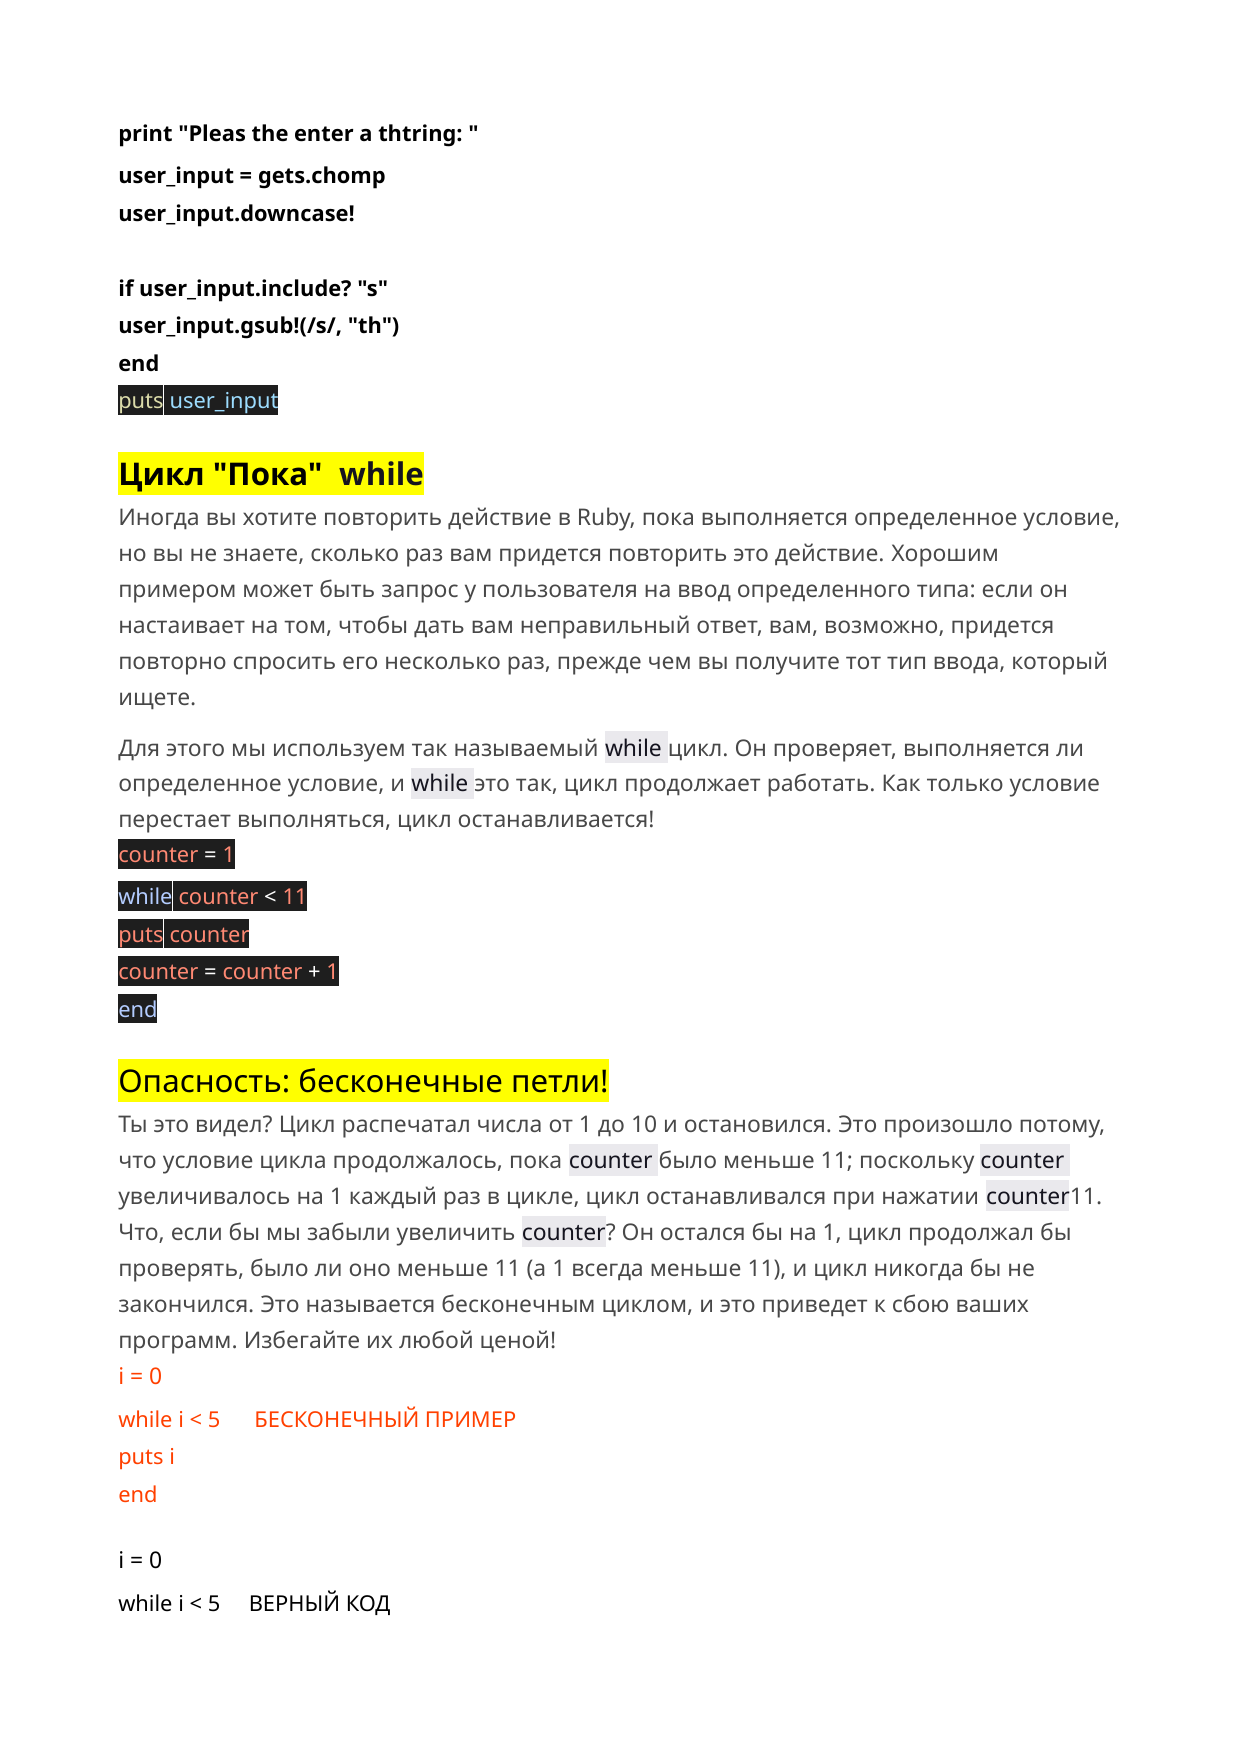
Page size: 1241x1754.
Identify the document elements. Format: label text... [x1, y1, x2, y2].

text puts user_input [118, 377, 1122, 415]
text end [118, 986, 1122, 1023]
text Опасность: бесконечные петли! [118, 1059, 1122, 1102]
text counter = counter + 1 [118, 948, 1122, 986]
text i = 0 [118, 1360, 1122, 1391]
text user_input.downcase! [118, 190, 1122, 227]
text print "Pleas the enter a thtring: " [118, 118, 1122, 148]
text counter = 1 [118, 839, 1122, 869]
text end [118, 340, 1122, 377]
text Иногда вы хотите повторить действие в Ruby, пока выполняется определенное условие, но вы не знаете, сколько раз вам придется повторить это действие. Хорошим примером может быть запрос у пользователя на ввод определенного типа: если он настаивает на том, чтобы дать вам неправильный ответ, вам, возможно, придется повторно спросить его несколько раз, прежде чем вы получите тот тип ввода, который ищете. [118, 501, 1122, 712]
text Что, если бы мы забыли увеличить counter? Он остался бы на 1, цикл продолжал бы проверять, было ли оно меньше 11 (а 1 всегда меньше 11), и цикл никогда бы не закончился. Это называется бесконечным циклом, и это приведет к сбою ваших программ. Избегайте их любой ценой! [118, 1216, 1122, 1355]
text while counter < 11 [118, 873, 1122, 911]
text Ты это видел? Цикл распечатал числа от 1 до 10 и остановился. Это произошло потому, что условие цикла продолжалось, пока counter было меньше 11; поскольку counter увеличивалось на 1 каждый раз в цикле, цикл останавливался при нажатии counter11. [118, 1108, 1122, 1211]
text puts counter [118, 911, 1122, 948]
text i = 0 [118, 1544, 1122, 1576]
text puts i [118, 1433, 1122, 1471]
text if user_input.include? "s" [118, 265, 1122, 302]
text while i < 5 БЕСКОНЕЧНЫЙ ПРИМЕР [118, 1396, 1122, 1433]
text Для этого мы используем так называемый while цикл. Он проверяет, выполняется ли определенное условие, и while это так, цикл продолжает работать. Как только условие перестает выполняться, цикл останавливается! [118, 731, 1122, 834]
text user_input.gsub!(/s/, "th") [118, 302, 1122, 340]
text end [118, 1471, 1122, 1508]
text user_input = gets.chomp [118, 152, 1122, 190]
text Цикл "Пока" while [118, 452, 1122, 495]
text while i < 5 ВЕРНЫЙ КОД [118, 1580, 1122, 1618]
